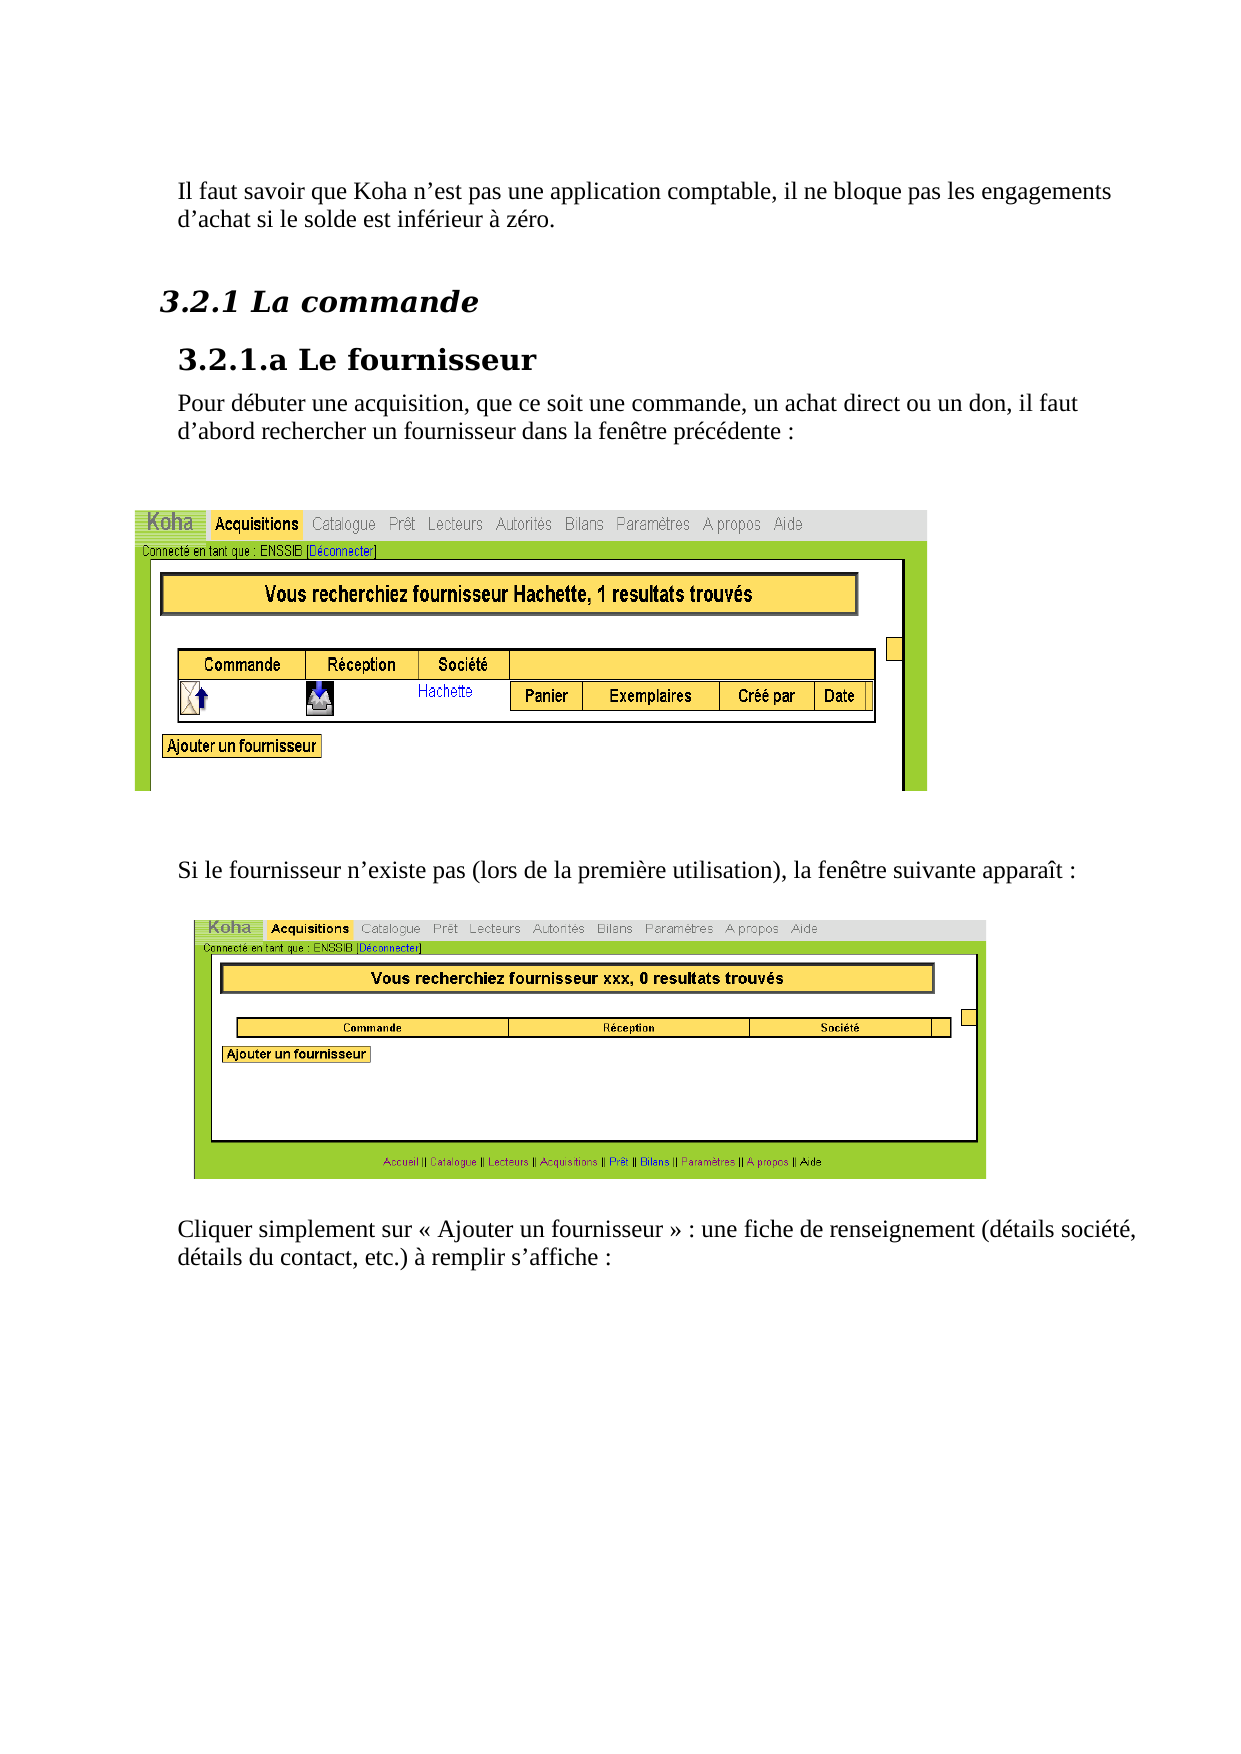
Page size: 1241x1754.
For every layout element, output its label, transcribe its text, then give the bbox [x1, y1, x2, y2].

text Pour débuter une acquisition, que ce soit une commande, un achat direct ou un don, il faut d’abord rechercher un fournisseur dans la fenêtre précédente : [177, 389, 1152, 445]
picture [193, 920, 987, 1179]
subtitle La commande [159, 285, 1152, 319]
text Il faut savoir que Koha n’est pas une application comptable, il ne bloque pas les engagements d’achat si le solde est inférieur à zéro. [177, 177, 1152, 233]
text Cliquer simplement sur « Ajouter un fournisseur » : une fiche de renseignement (détails société, détails du contact, etc.) à remplir s’affiche : [177, 1215, 1152, 1271]
subtitle Le fournisseur [177, 343, 1152, 378]
text Si le fournisseur n’existe pas (lors de la première utilisation), la fenêtre suivante apparaît : [177, 856, 1152, 884]
picture [134, 510, 928, 791]
